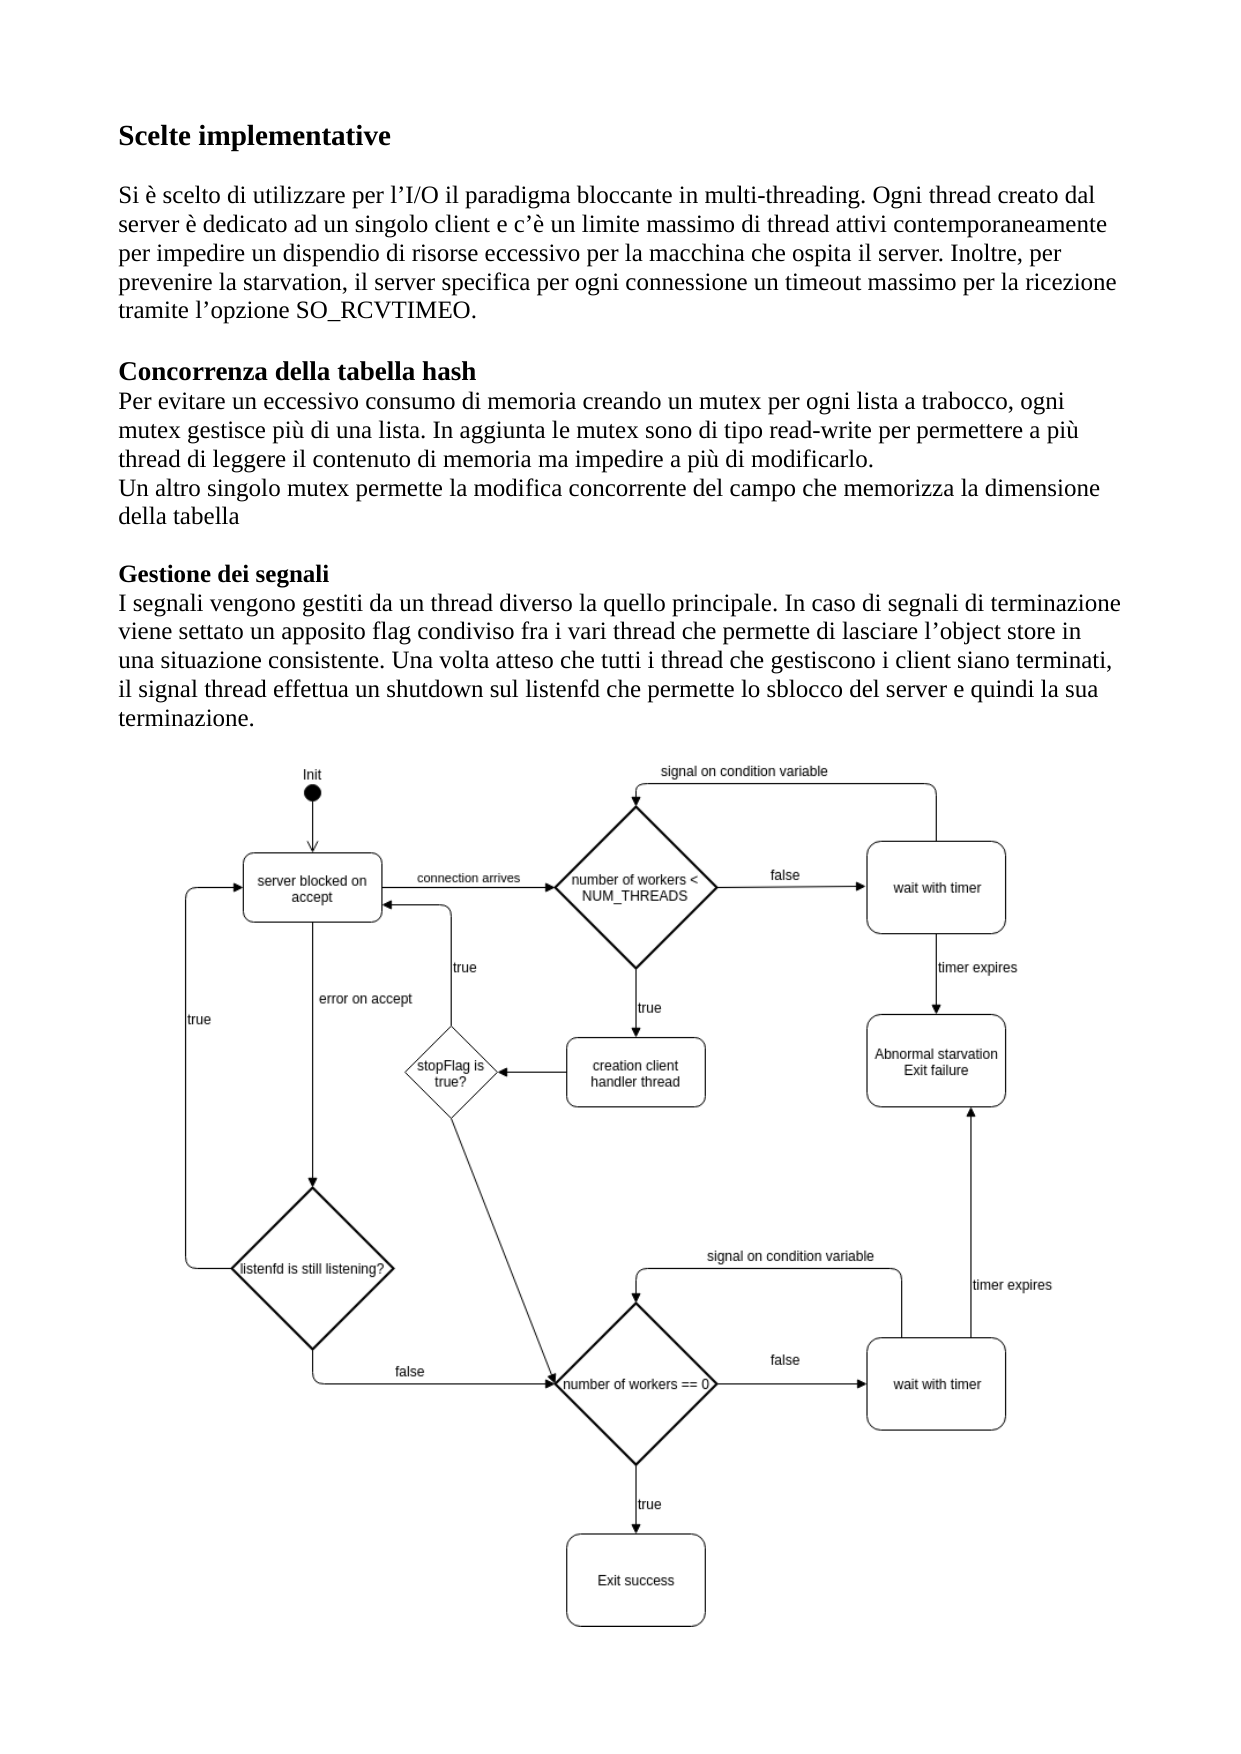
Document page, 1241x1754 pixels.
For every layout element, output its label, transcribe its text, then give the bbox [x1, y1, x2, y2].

picture [177, 760, 1064, 1627]
text Per evitare un eccessivo consumo di memoria creando un mutex per ogni lista a trabocco, ogni mutex gestisce più di una lista. In aggiunta le mutex sono di tipo read-write per permettere a più thread di leggere il contenuto di memoria ma impedire a più di modificarlo. [118, 386, 1122, 473]
text Concorrenza della tabella hash [118, 355, 1122, 386]
text Scelte implementative [118, 118, 1122, 152]
text Si è scelto di utilizzare per l’I/O il paradigma bloccante in multi-threading. Ogni thread creato dal server è dedicato ad un singolo client e c’è un limite massimo di thread attivi contemporaneamente per impedire un dispendio di risorse eccessivo per la macchina che ospita il server. Inoltre, per prevenire la starvation, il server specifica per ogni connessione un timeout massimo per la ricezione tramite l’opzione SO_RCVTIMEO. [118, 180, 1122, 324]
text I segnali vengono gestiti da un thread diverso la quello principale. In caso di segnali di terminazione viene settato un apposito flag condiviso fra i vari thread che permette di lasciare l’object store in una situazione consistente. Una volta atteso che tutti i thread che gestiscono i client siano terminati, il signal thread effettua un shutdown sul listenfd che permette lo sblocco del server e quindi la sua terminazione. [118, 588, 1122, 731]
text Gestione dei segnali [118, 559, 1122, 588]
text Un altro singolo mutex permette la modifica concorrente del campo che memorizza la dimensione della tabella [118, 473, 1122, 530]
